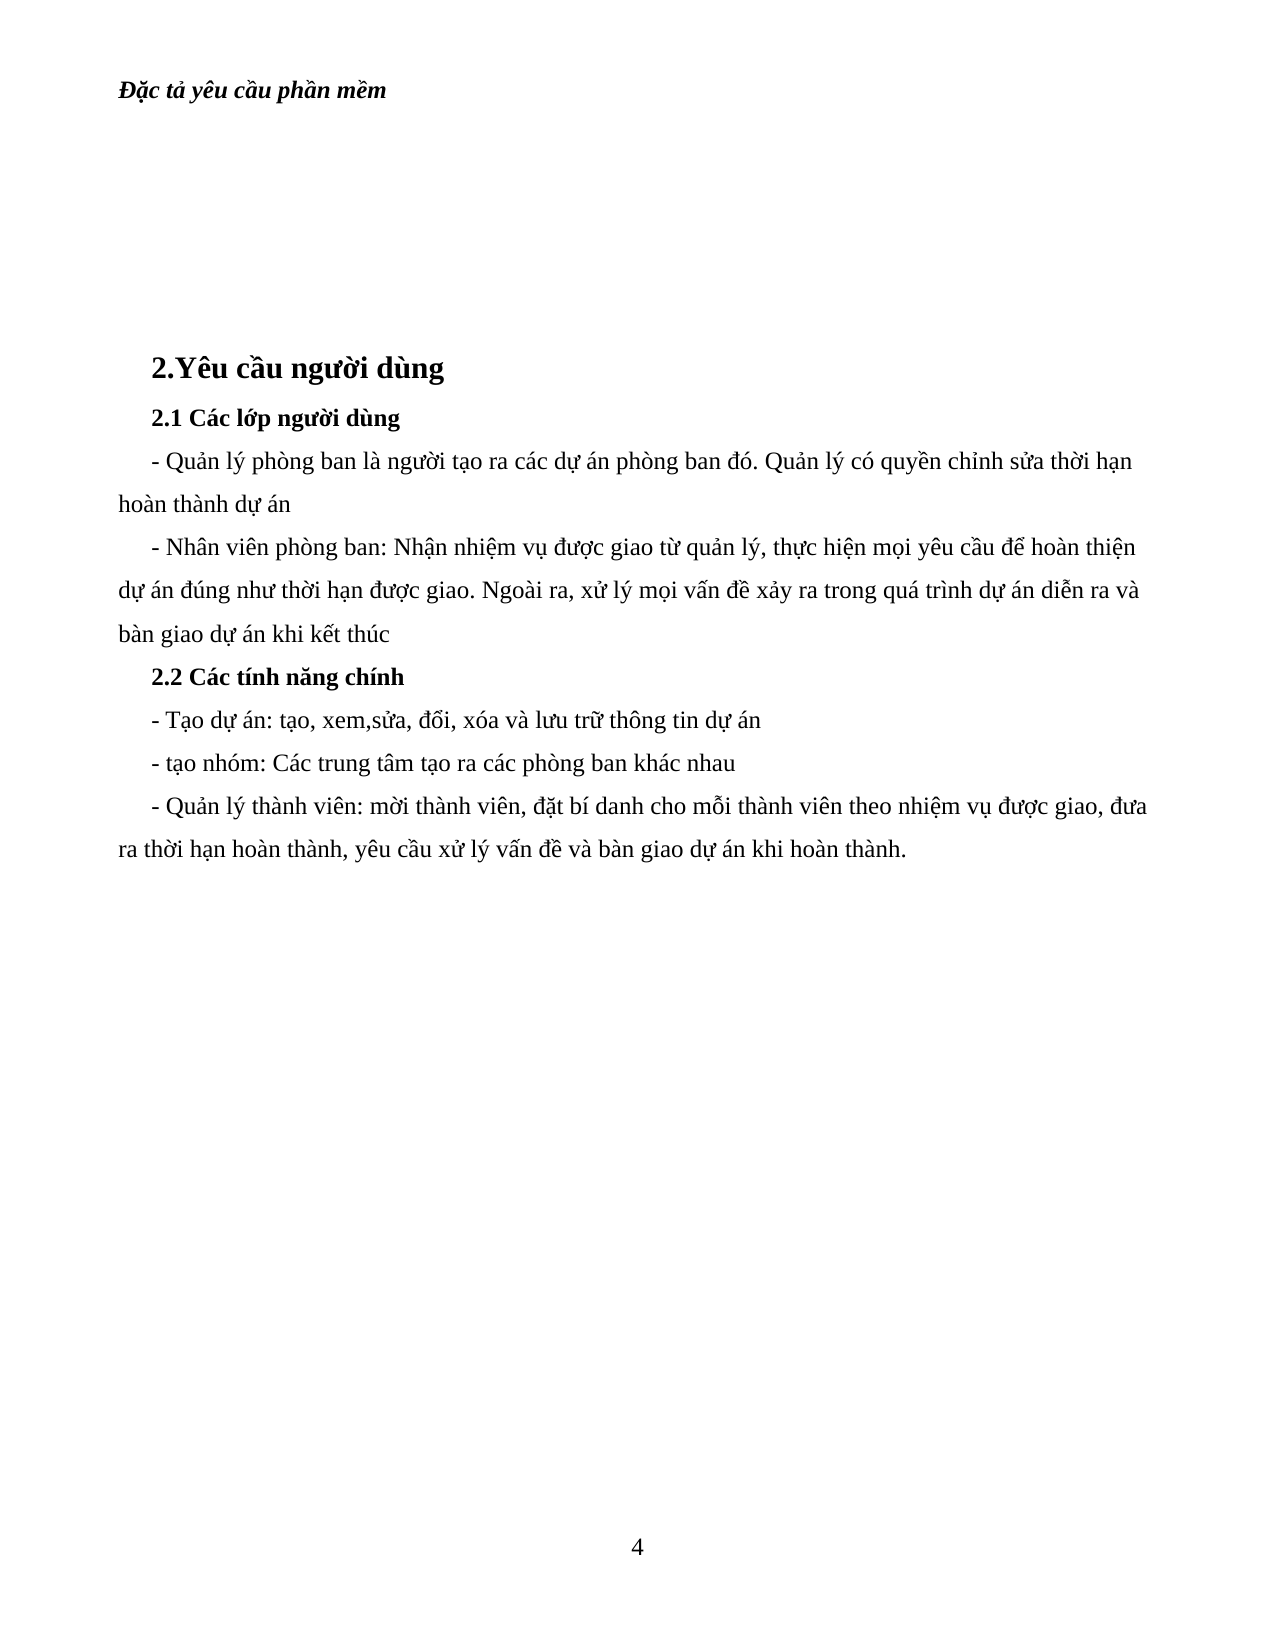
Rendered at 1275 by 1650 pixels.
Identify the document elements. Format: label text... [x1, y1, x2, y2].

text - Quản lý thành viên: mời thành viên, đặt bí danh cho mỗi thành viên theo nhiệm vụ được giao, đưa ra thời hạn hoàn thành, yêu cầu xử lý vấn đề và bàn giao dự án khi hoàn thành. [118, 791, 1157, 863]
text - Quản lý phòng ban là người tạo ra các dự án phòng ban đó. Quản lý có quyền chỉnh sửa thời hạn hoàn thành dự án [118, 446, 1157, 518]
text - tạo nhóm: Các trung tâm tạo ra các phòng ban khác nhau [118, 748, 1157, 777]
text - Nhân viên phòng ban: Nhận nhiệm vụ được giao từ quản lý, thực hiện mọi yêu cầu để hoàn thiện dự án đúng như thời hạn được giao. Ngoài ra, xử lý mọi vấn đề xảy ra trong quá trình dự án diễn ra và bàn giao dự án khi kết thúc [118, 532, 1157, 647]
text 2.2 Các tính năng chính [118, 662, 1157, 691]
text 2.Yêu cầu người dùng [118, 349, 1157, 385]
text 2.1 Các lớp người dùng [118, 403, 1157, 432]
text - Tạo dự án: tạo, xem,sửa, đổi, xóa và lưu trữ thông tin dự án [118, 705, 1157, 734]
